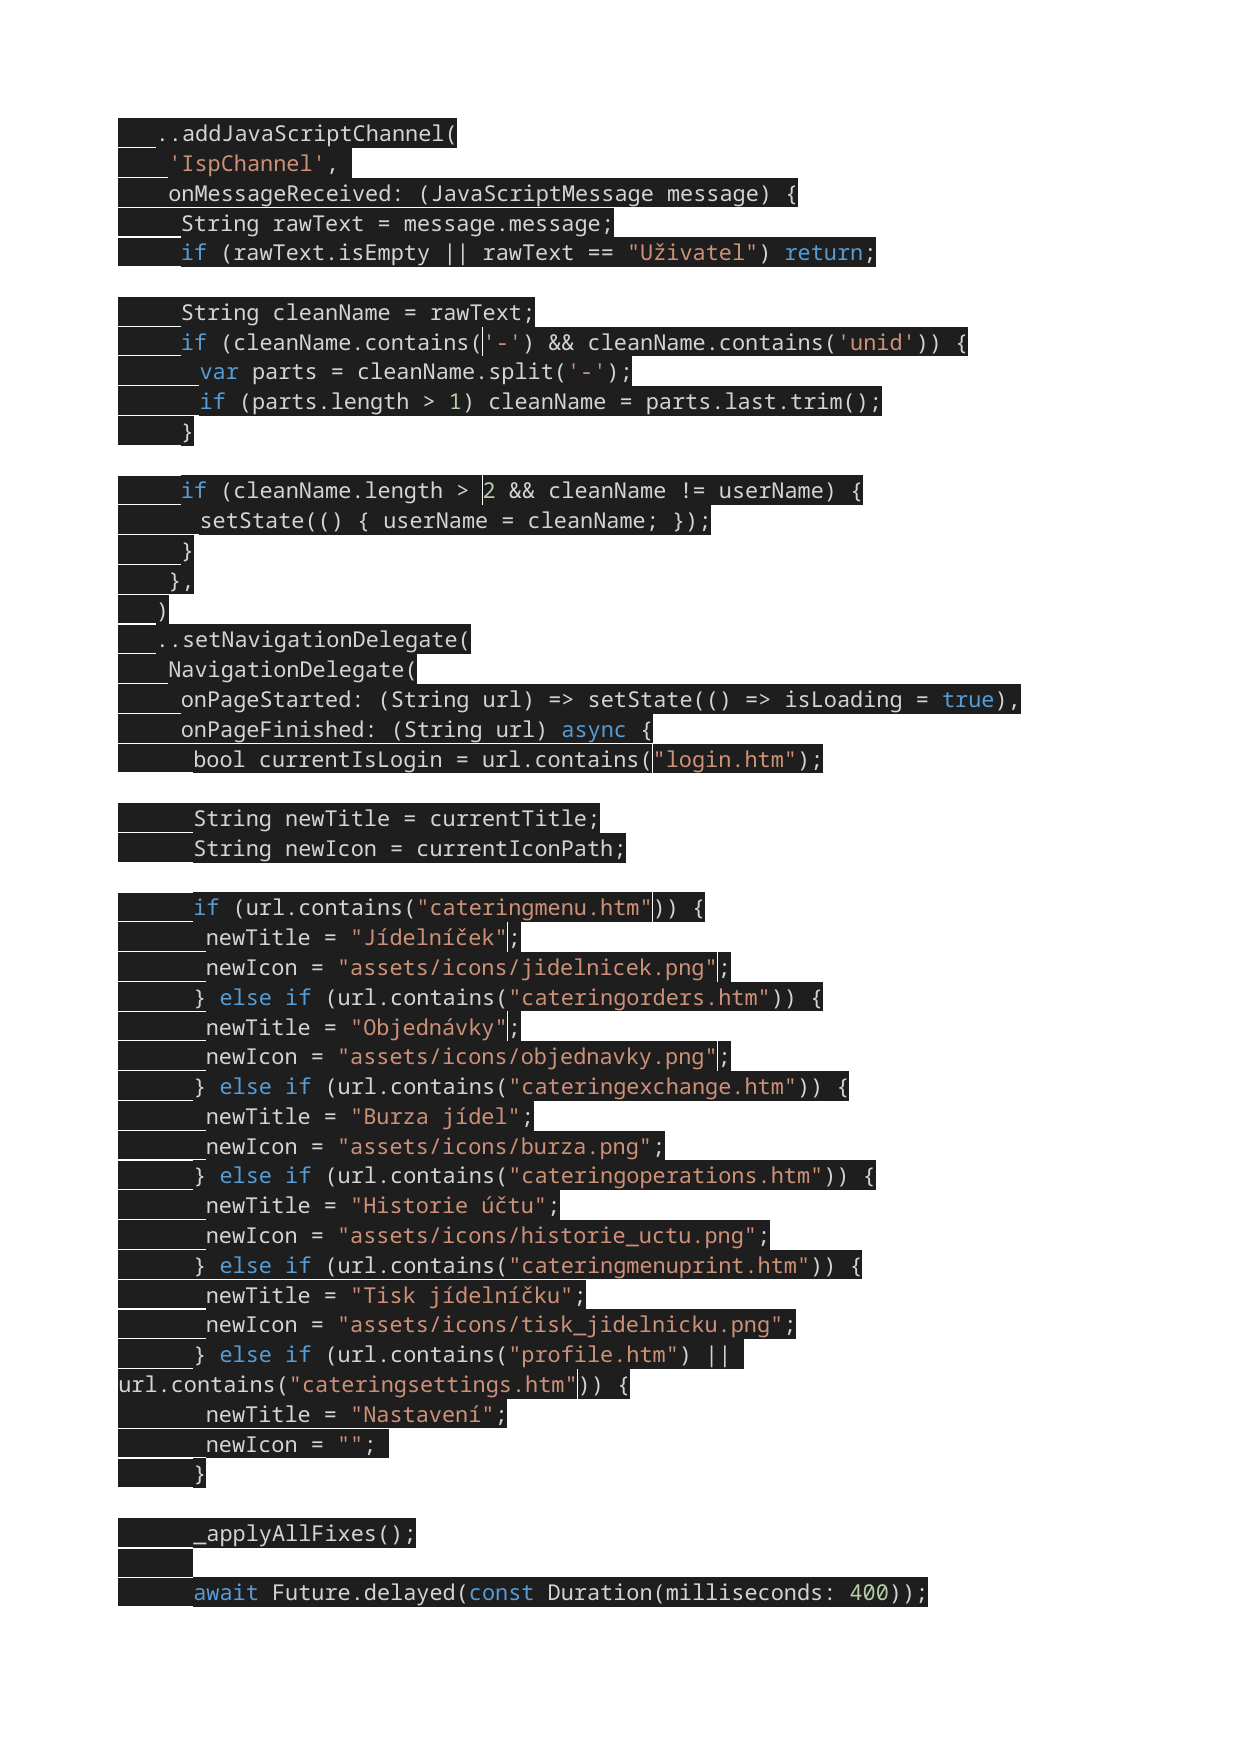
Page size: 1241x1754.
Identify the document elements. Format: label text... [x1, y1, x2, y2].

text String newIcon = currentIconPath; [118, 833, 1122, 863]
text newIcon = ""; [118, 1428, 1122, 1458]
text String cleanName = rawText; [118, 297, 1122, 327]
text } else if (url.contains("cateringoperations.htm")) { [118, 1160, 1122, 1190]
text var parts = cleanName.split('-'); [118, 356, 1122, 386]
text newTitle = "Burza jídel"; [118, 1101, 1122, 1131]
text if (rawText.isEmpty || rawText == "Uživatel") return; [118, 237, 1122, 267]
text setState(() { userName = cleanName; }); [118, 505, 1122, 535]
text String rawText = message.message; [118, 207, 1122, 237]
text onMessageReceived: (JavaScriptMessage message) { [118, 178, 1122, 207]
text 'IspChannel', [118, 148, 1122, 178]
text } [118, 416, 1122, 446]
text } else if (url.contains("cateringmenuprint.htm")) { [118, 1250, 1122, 1279]
text newTitle = "Historie účtu"; [118, 1190, 1122, 1220]
text newIcon = "assets/icons/objednavky.png"; [118, 1041, 1122, 1071]
text }, [118, 565, 1122, 594]
text onPageFinished: (String url) async { [118, 714, 1122, 743]
text ) [118, 594, 1122, 624]
text newIcon = "assets/icons/historie_uctu.png"; [118, 1220, 1122, 1250]
text } else if (url.contains("cateringexchange.htm")) { [118, 1071, 1122, 1101]
text if (cleanName.contains('-') && cleanName.contains('unid')) { [118, 327, 1122, 356]
text NavigationDelegate( [118, 654, 1122, 684]
text } [118, 535, 1122, 565]
text if (cleanName.length > 2 && cleanName != userName) { [118, 475, 1122, 505]
text await Future.delayed(const Duration(milliseconds: 400)); [118, 1577, 1122, 1607]
text newTitle = "Objednávky"; [118, 1011, 1122, 1041]
text } else if (url.contains("cateringorders.htm")) { [118, 982, 1122, 1011]
text onPageStarted: (String url) => setState(() => isLoading = true), [118, 684, 1122, 714]
text } else if (url.contains("profile.htm") || url.contains("cateringsettings.htm")) { [118, 1339, 1122, 1399]
text newIcon = "assets/icons/burza.png"; [118, 1131, 1122, 1160]
text newTitle = "Tisk jídelníčku"; [118, 1279, 1122, 1309]
text newIcon = "assets/icons/jidelnicek.png"; [118, 952, 1122, 982]
text if (url.contains("cateringmenu.htm")) { [118, 892, 1122, 922]
text String newTitle = currentTitle; [118, 803, 1122, 833]
text bool currentIsLogin = url.contains("login.htm"); [118, 743, 1122, 773]
text newTitle = "Nastavení"; [118, 1399, 1122, 1428]
text newTitle = "Jídelníček"; [118, 922, 1122, 952]
text if (parts.length > 1) cleanName = parts.last.trim(); [118, 386, 1122, 416]
text ..addJavaScriptChannel( [118, 118, 1122, 148]
text ..setNavigationDelegate( [118, 624, 1122, 654]
text newIcon = "assets/icons/tisk_jidelnicku.png"; [118, 1309, 1122, 1339]
text _applyAllFixes(); [118, 1518, 1122, 1548]
text } [118, 1458, 1122, 1488]
